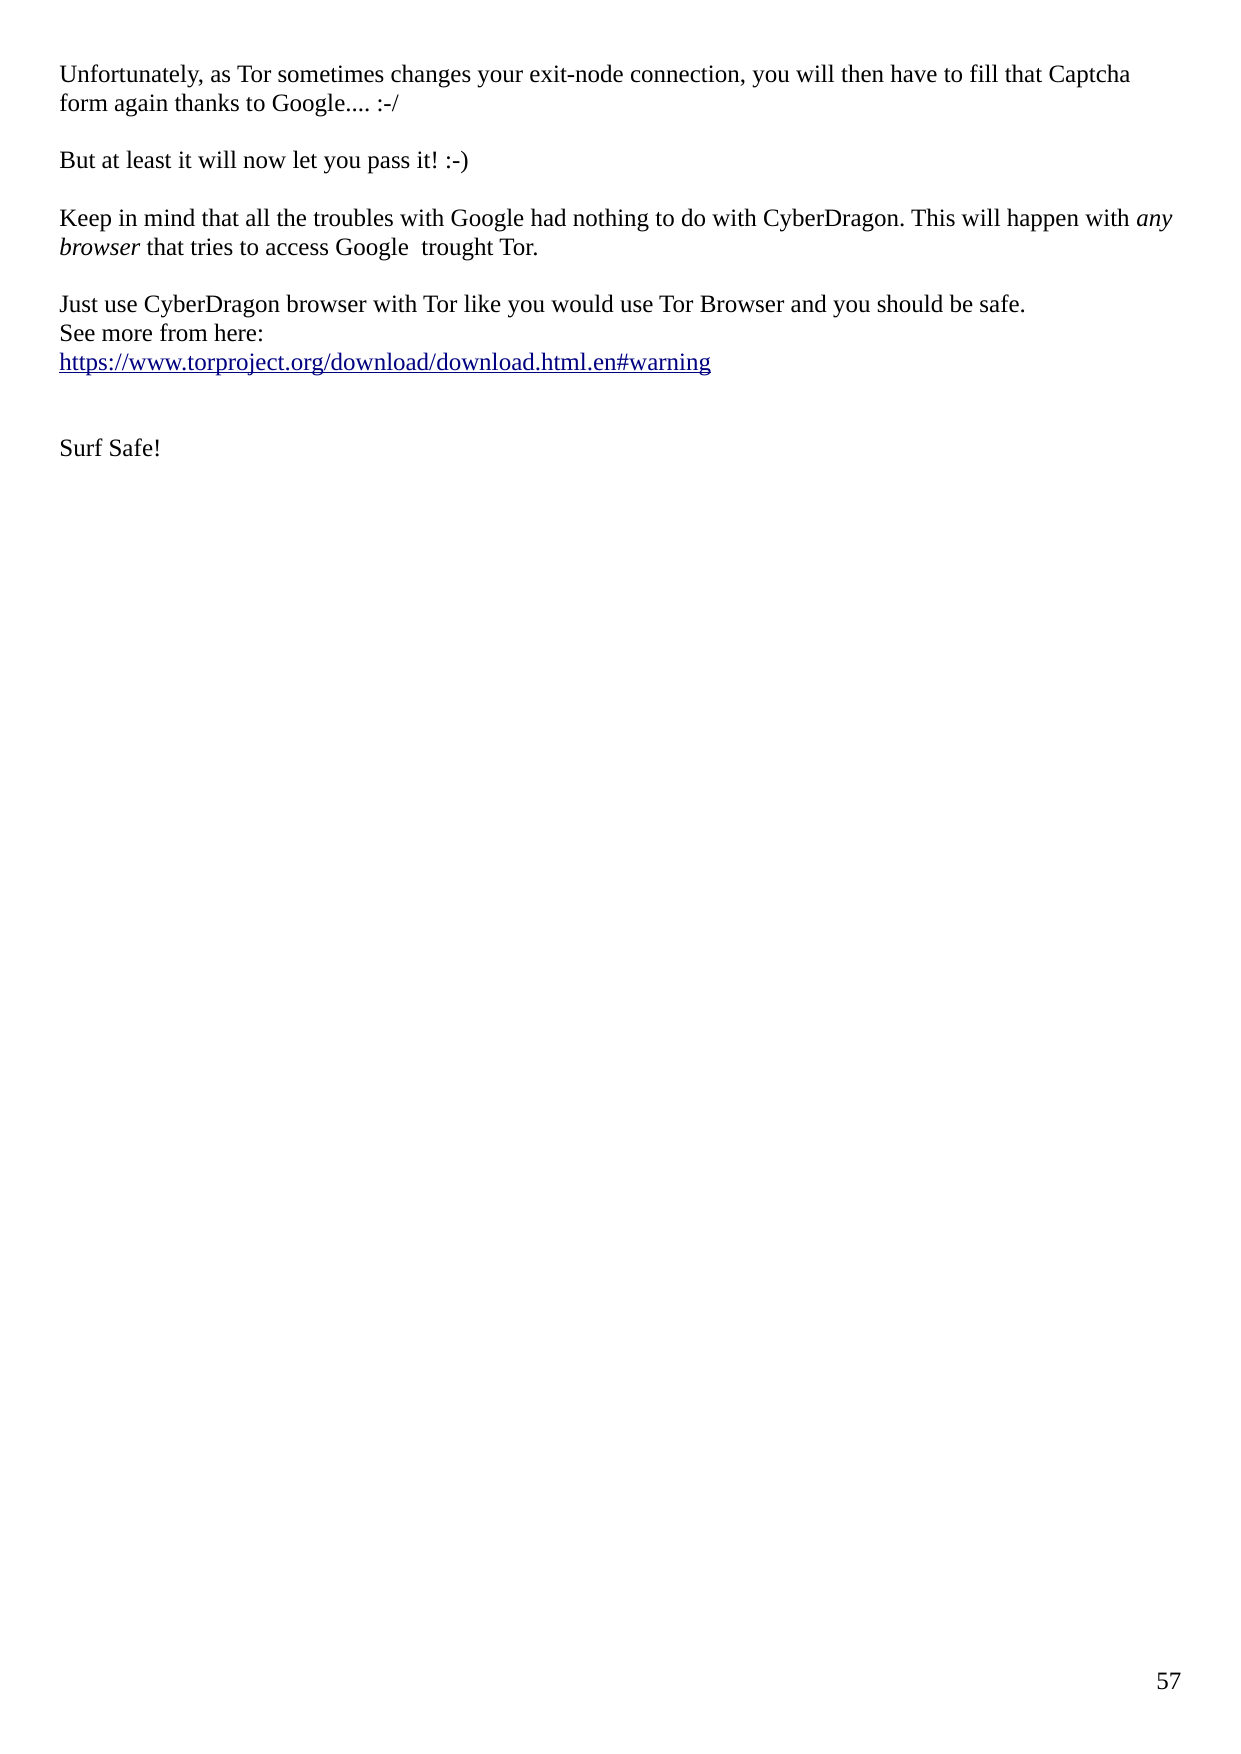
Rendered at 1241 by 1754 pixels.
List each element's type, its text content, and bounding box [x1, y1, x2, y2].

text Keep in mind that all the troubles with Google had nothing to do with CyberDragon. This will happen with any browser that tries to access Google trought Tor. [59, 203, 1181, 260]
text https://www.torproject.org/download/download.html.en#warning [59, 347, 1181, 375]
text Just use CyberDragon browser with Tor like you would use Tor Browser and you should be safe. [59, 289, 1181, 318]
text Unfortunately, as Tor sometimes changes your exit-node connection, you will then have to fill that Captcha form again thanks to Google.... :-/ [59, 59, 1181, 117]
text Surf Safe! [59, 433, 1181, 462]
text But at least it will now let you pass it! :-) [59, 145, 1181, 174]
text See more from here: [59, 318, 1181, 347]
